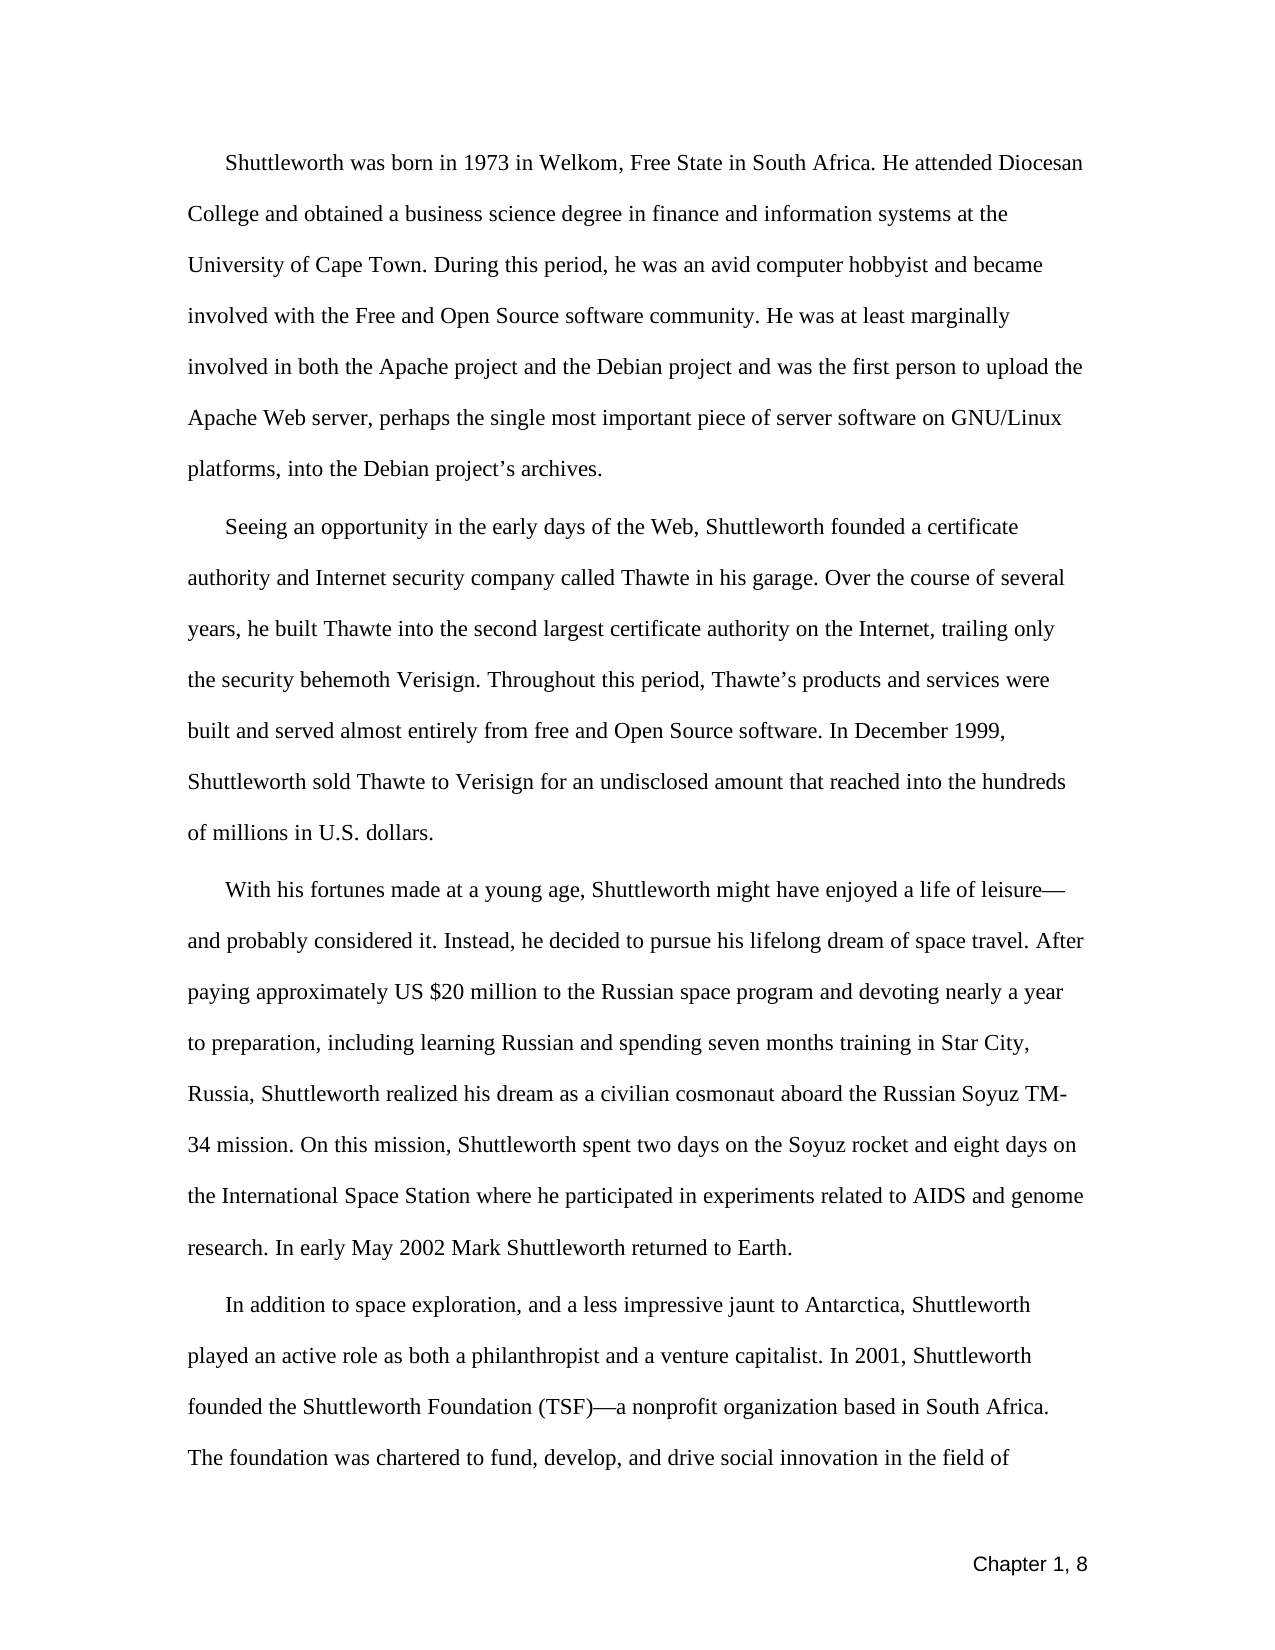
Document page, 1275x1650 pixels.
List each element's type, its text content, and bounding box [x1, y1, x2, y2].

text With his fortunes made at a young age, Shuttleworth might have enjoyed a life of leisure—and probably considered it. Instead, he decided to pursue his lifelong dream of space travel. After paying approximately US $20 million to the Russian space program and devoting nearly a year to preparation, including learning Russian and spending seven months training in Star City, Russia, Shuttleworth realized his dream as a civilian cosmonaut aboard the Russian Soyuz TM-34 mission. On this mission, Shuttleworth spent two days on the Soyuz rocket and eight days on the International Space Station where he participated in experiments related to AIDS and genome research. In early May 2002 Mark Shuttleworth returned to Earth. [187, 877, 1087, 1260]
text Shuttleworth was born in 1973 in Welkom, Free State in South Africa. He attended Diocesan College and obtained a business science degree in finance and information systems at the University of Cape Town. During this period, he was an avid computer hobbyist and became involved with the Free and Open Source software community. He was at least marginally involved in both the Apache project and the Debian project and was the first person to upload the Apache Web server, perhaps the single most important piece of server software on GNU/Linux platforms, into the Debian project’s archives. [187, 150, 1087, 482]
text Seeing an opportunity in the early days of the Web, Shuttleworth founded a certificate authority and Internet security company called Thawte in his garage. Over the course of several years, he built Thawte into the second largest certificate authority on the Internet, trailing only the security behemoth Verisign. Throughout this period, Thawte’s products and services were built and served almost entirely from free and Open Source software. In December 1999, Shuttleworth sold Thawte to Verisign for an undisclosed amount that reached into the hundreds of millions in U.S. dollars. [187, 513, 1087, 845]
text In addition to space exploration, and a less impressive jaunt to Antarctica, Shuttleworth played an active role as both a philanthropist and a venture capitalist. In 2001, Shuttleworth founded the Shuttleworth Foundation (TSF)—a nonprofit organization based in South Africa. The foundation was chartered to fund, develop, and drive social innovation in the field of [187, 1292, 1087, 1470]
